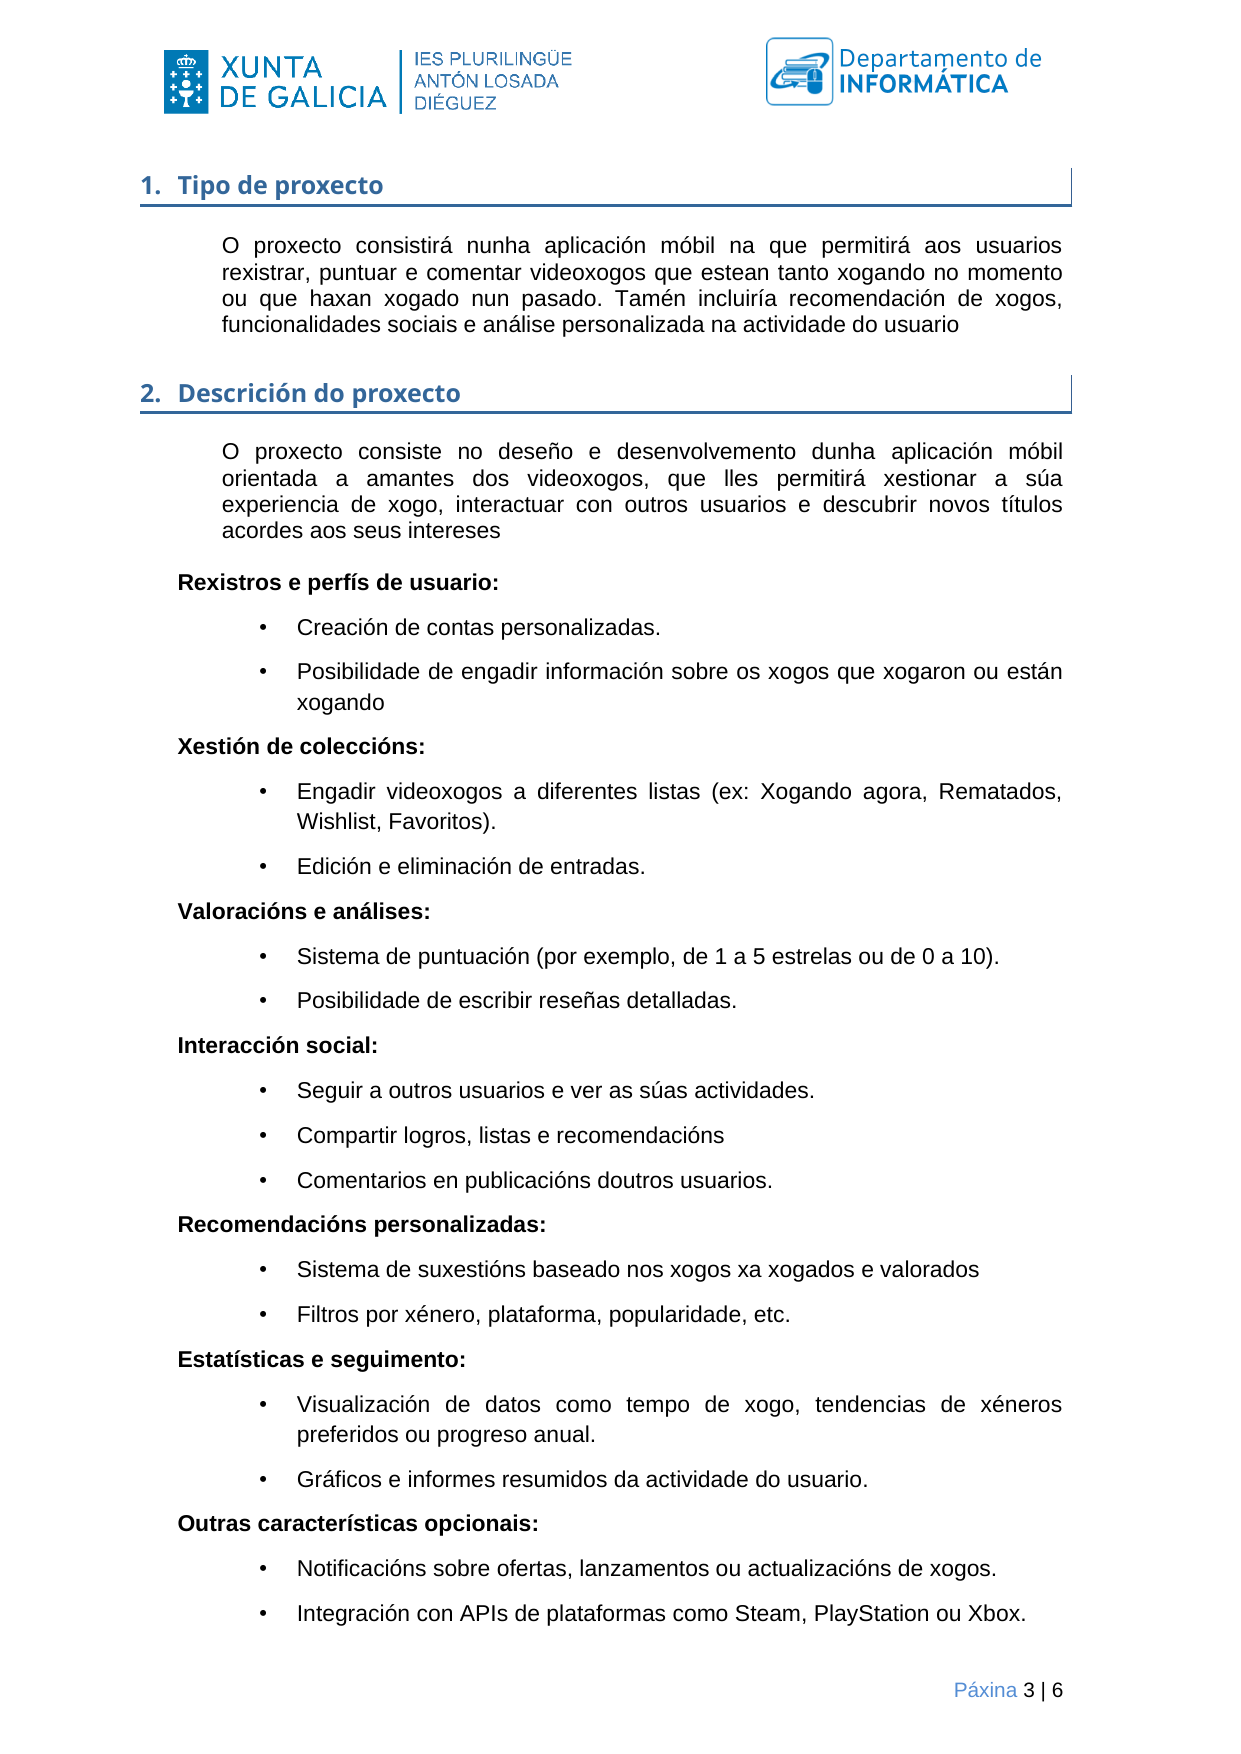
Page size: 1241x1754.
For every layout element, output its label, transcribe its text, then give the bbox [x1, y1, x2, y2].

text O proxecto consistirá nunha aplicación móbil na que permitirá aos usuarios rexistrar, puntuar e comentar videoxogos que estean tanto xogando no momento ou que haxan xogado nun pasado. Tamén incluiría recomendación de xogos, funcionalidades sociais e análise personalizada na actividade do usuario [222, 232, 1063, 337]
picture [758, 28, 1052, 122]
list Visualización de datos como tempo de xogo, tendencias de xéneros preferidos ou progreso anual. [259, 1391, 1063, 1447]
picture [154, 36, 581, 125]
list Sistema de suxestións baseado nos xogos xa xogados e valorados [259, 1256, 1063, 1282]
list Comentarios en publicacións doutros usuarios. [259, 1167, 1063, 1193]
list Posibilidade de escribir reseñas detalladas. [259, 987, 1063, 1014]
list Creación de contas personalizadas. [259, 613, 1063, 640]
list Outras características opcionais: [177, 1510, 1063, 1537]
list Gráficos e informes resumidos da actividade do usuario. [259, 1466, 1063, 1492]
list Recomendacións personalizadas: [177, 1211, 1063, 1238]
list Sistema de puntuación (por exemplo, de 1 a 5 estrelas ou de 0 a 10). [259, 943, 1063, 969]
list Seguir a outros usuarios e ver as súas actividades. [259, 1077, 1063, 1103]
list Posibilidade de engadir información sobre os xogos que xogaron ou están xogando [259, 658, 1063, 715]
list Estatísticas e seguimento: [177, 1346, 1063, 1372]
list Xestión de coleccións: [177, 733, 1063, 759]
list Rexistros e perfís de usuario: [177, 569, 1063, 595]
list Filtros por xénero, plataforma, popularidade, etc. [259, 1301, 1063, 1327]
text O proxecto consiste no deseño e desenvolvemento dunha aplicación móbil orientada a amantes dos videoxogos, que lles permitirá xestionar a súa experiencia de xogo, interactuar con outros usuarios e descubrir novos títulos acordes aos seus intereses [222, 438, 1063, 544]
subtitle Tipo de proxecto [140, 168, 1071, 204]
list Notificacións sobre ofertas, lanzamentos ou actualizacións de xogos. [259, 1555, 1063, 1581]
subtitle Descrición do proxecto [140, 375, 1071, 411]
list Edición e eliminación de entradas. [259, 853, 1063, 879]
list Interacción social: [177, 1032, 1063, 1058]
list Compartir logros, listas e recomendacións [259, 1122, 1063, 1148]
list Engadir videoxogos a diferentes listas (ex: Xogando agora, Rematados, Wishlist, Favoritos). [259, 778, 1063, 834]
list Integración con APIs de plataformas como Steam, PlayStation ou Xbox. [259, 1600, 1063, 1626]
list Valoracións e análises: [177, 898, 1063, 924]
